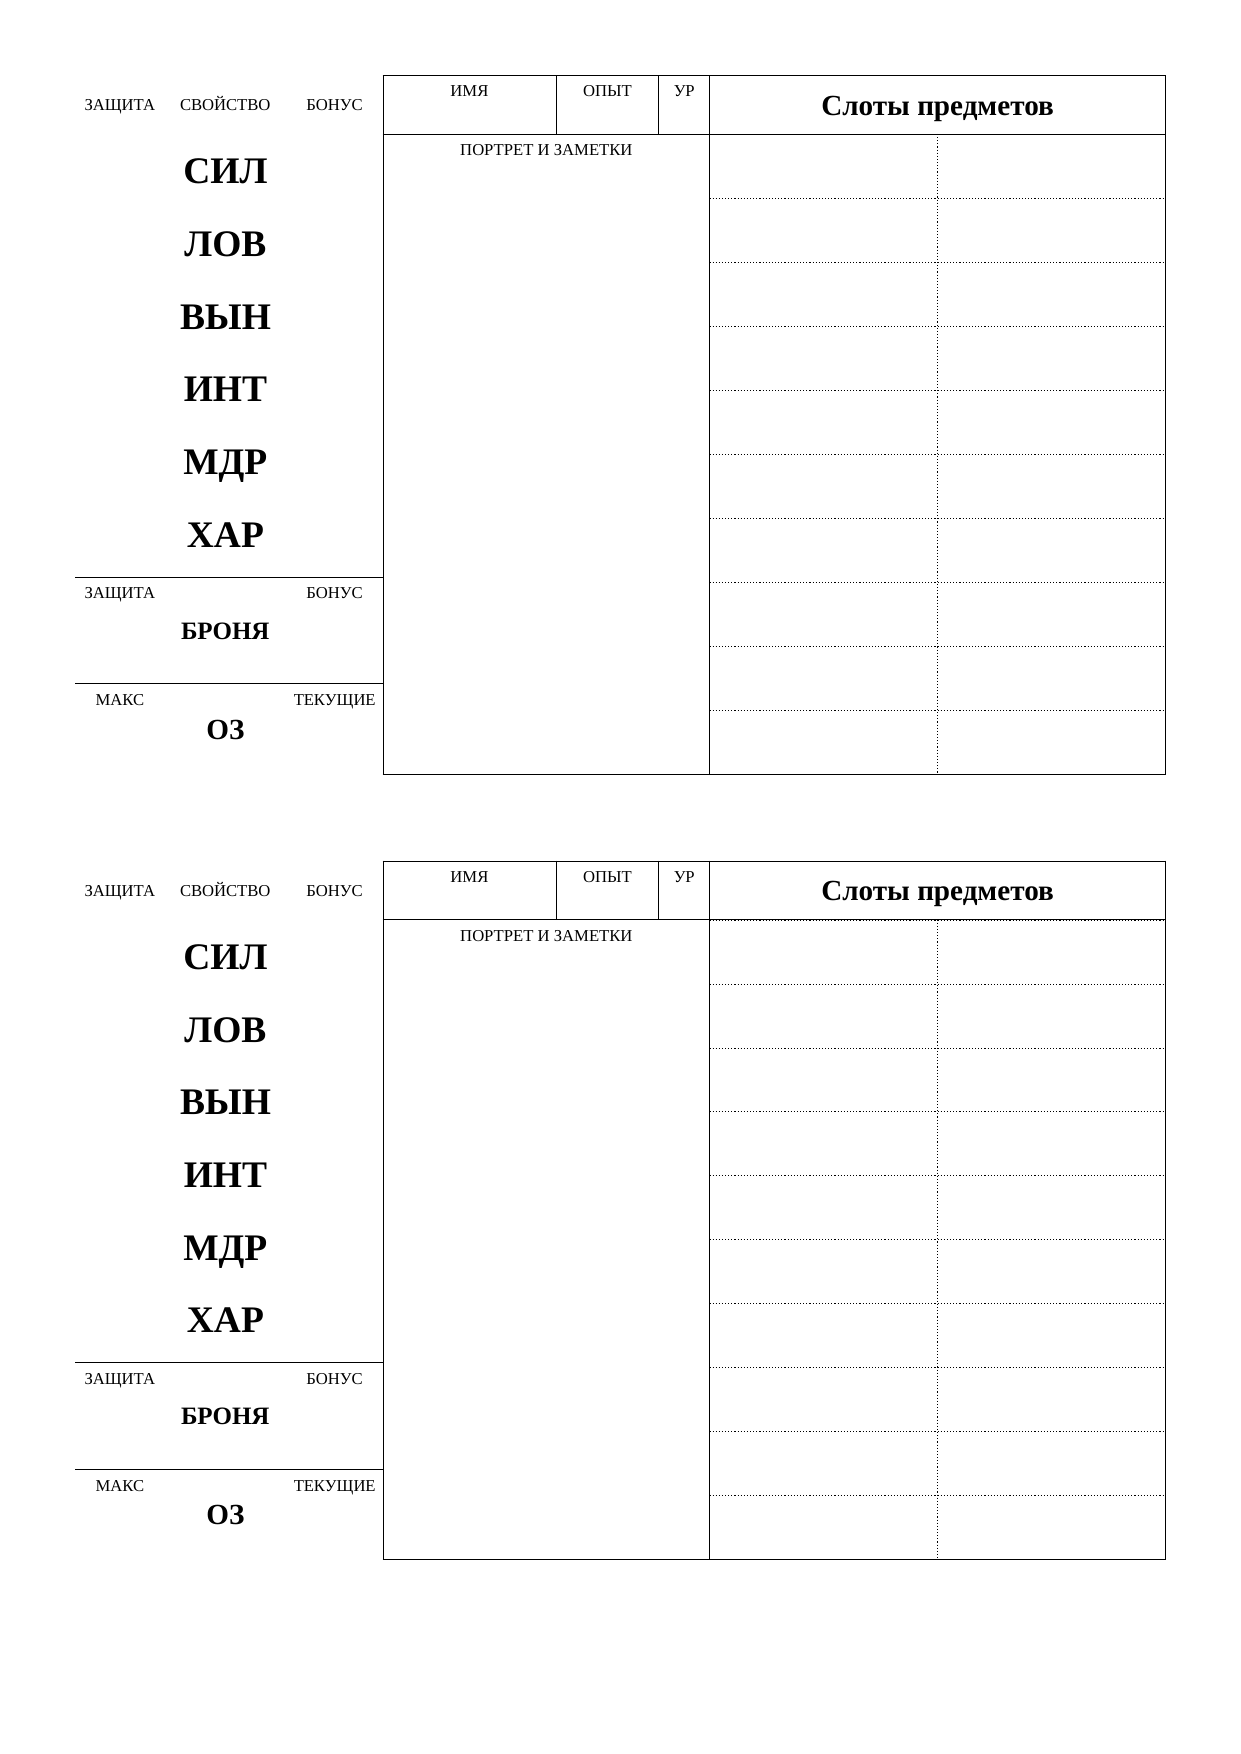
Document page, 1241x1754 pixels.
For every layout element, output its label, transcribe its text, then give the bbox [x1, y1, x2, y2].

table_cell [937, 1048, 1165, 1111]
table_cell [937, 710, 1165, 773]
table_cell [710, 1367, 937, 1431]
table_cell ТЕКУЩИЕ [286, 684, 383, 774]
table_cell БОНУС [286, 1363, 383, 1469]
table_cell [710, 198, 937, 262]
table_cell [937, 1239, 1165, 1303]
table_cell [710, 1111, 937, 1175]
table_header ОПЫТ [557, 76, 658, 134]
table_header БОНУС [286, 75, 383, 134]
table_cell ЗАЩИТА [75, 1363, 164, 1469]
table_header [937, 920, 1165, 983]
table_cell [937, 646, 1165, 709]
table_cell СИЛ ЛОВ ВЫН ИНТ МДР ХАР [164, 134, 286, 577]
table_header ОПЫТ [557, 862, 658, 919]
table_cell [937, 1111, 1165, 1175]
table_cell БРОНЯ [164, 578, 286, 683]
table_cell [937, 518, 1165, 582]
table_cell [710, 326, 937, 390]
table_cell [937, 390, 1165, 454]
table_cell ПОРТРЕТ И ЗАМЕТКИ [384, 920, 709, 1559]
table_cell [710, 646, 937, 709]
table_cell [710, 454, 937, 518]
table_header УР [659, 76, 709, 134]
table_cell [710, 1431, 937, 1495]
table_cell [710, 984, 937, 1047]
table_cell [710, 262, 937, 326]
table_cell МАКС [75, 684, 164, 774]
table_cell МАКС [75, 1470, 164, 1559]
table_header СВОЙСТВО [164, 861, 286, 919]
table_cell [937, 1303, 1165, 1367]
table_cell [710, 1303, 937, 1367]
table_cell [937, 984, 1165, 1047]
table_header СВОЙСТВО [164, 75, 286, 134]
table_cell [937, 1175, 1165, 1239]
table_header [937, 135, 1165, 198]
table_cell [710, 518, 937, 582]
table_cell БРОНЯ [164, 1363, 286, 1469]
table_header ЗАЩИТА [75, 75, 164, 134]
table_cell ПОРТРЕТ И ЗАМЕТКИ [384, 135, 709, 774]
table_cell [710, 1495, 937, 1559]
table_cell [710, 710, 937, 773]
table_header БОНУС [286, 861, 383, 919]
table_cell СИЛ ЛОВ ВЫН ИНТ МДР ХАР [164, 919, 286, 1362]
table_cell [937, 326, 1165, 390]
table_cell [710, 1239, 937, 1303]
table_cell [710, 1048, 937, 1111]
table_header УР [659, 862, 709, 919]
table_header ИМЯ [384, 76, 556, 134]
table_header Слоты предметов [710, 862, 1165, 919]
table_cell [937, 1431, 1165, 1495]
table_cell [75, 919, 164, 1362]
table_cell [937, 262, 1165, 326]
table_cell ОЗ [164, 684, 286, 774]
table_cell ЗАЩИТА [75, 578, 164, 683]
table_cell [286, 919, 383, 1362]
table_cell [75, 134, 164, 577]
table_cell [937, 1495, 1165, 1559]
table_cell [937, 582, 1165, 646]
table_header [710, 135, 937, 198]
table_cell БОНУС [286, 578, 383, 683]
table_cell ТЕКУЩИЕ [286, 1470, 383, 1559]
table_cell [286, 134, 383, 577]
table_cell [937, 1367, 1165, 1431]
table_cell [710, 1175, 937, 1239]
table_cell [937, 454, 1165, 518]
table_cell [937, 198, 1165, 262]
table_cell ОЗ [164, 1470, 286, 1559]
table_header ЗАЩИТА [75, 861, 164, 919]
table_cell [710, 390, 937, 454]
table_header Слоты предметов [710, 76, 1165, 134]
table_header ИМЯ [384, 862, 556, 919]
table_header [710, 920, 937, 983]
table_cell [710, 582, 937, 646]
